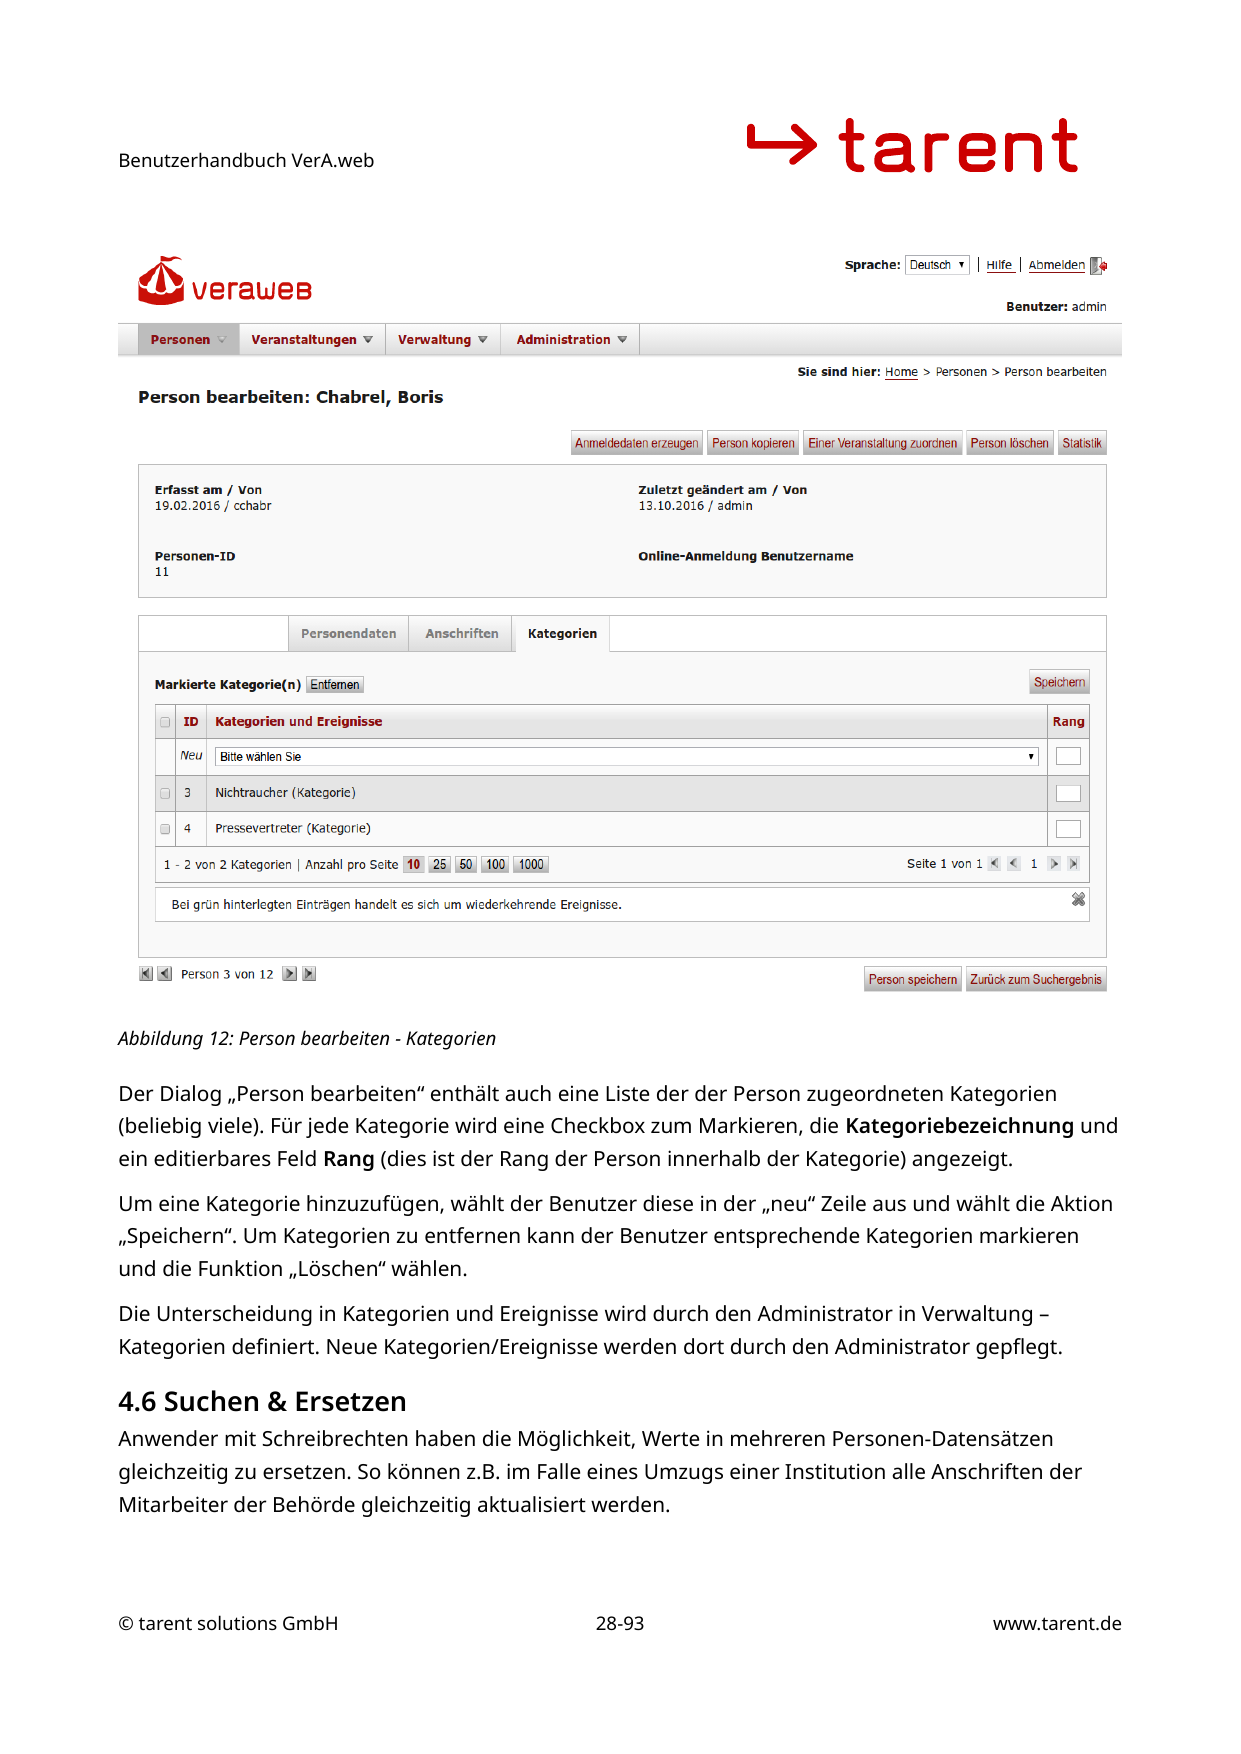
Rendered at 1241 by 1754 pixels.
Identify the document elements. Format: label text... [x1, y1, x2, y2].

text Die Unterscheidung in Kategorien und Ereignisse wird durch den Administrator in Verwaltung – Kategorien definiert. Neue Kategorien/Ereignisse werden dort durch den Administrator gepflegt. [118, 1299, 1122, 1360]
subtitle Suchen & Ersetzen [118, 1382, 1122, 1419]
picture [118, 255, 1122, 998]
text Anwender mit Schreibrechten haben die Möglichkeit, Werte in mehreren Personen-Datensätzen gleichzeitig zu ersetzen. So können z.B. im Falle eines Umzugs einer Institution alle Anschriften der Mitarbeiter der Behörde gleichzeitig aktualisiert werden. [118, 1424, 1122, 1518]
text Der Dialog „Person bearbeiten“ enthält auch eine Liste der der Person zugeordneten Kategorien (beliebig viele). Für jede Kategorie wird eine Checkbox zum Markieren, die Kategoriebezeichnung und ein editierbares Feld Rang (dies ist der Rang der Person innerhalb der Kategorie) angezeigt. [118, 1051, 1122, 1172]
text Um eine Kategorie hinzuzufügen, wählt der Benutzer diese in der „neu“ Zeile aus und wählt die Aktion „Speichern“. Um Kategorien zu entfernen kann der Benutzer entsprechende Kategorien markieren und die Funktion „Löschen“ wählen. [118, 1189, 1122, 1283]
text Abbildung 12: Person bearbeiten - Kategorien [118, 998, 1122, 1051]
text [118, 232, 1122, 255]
